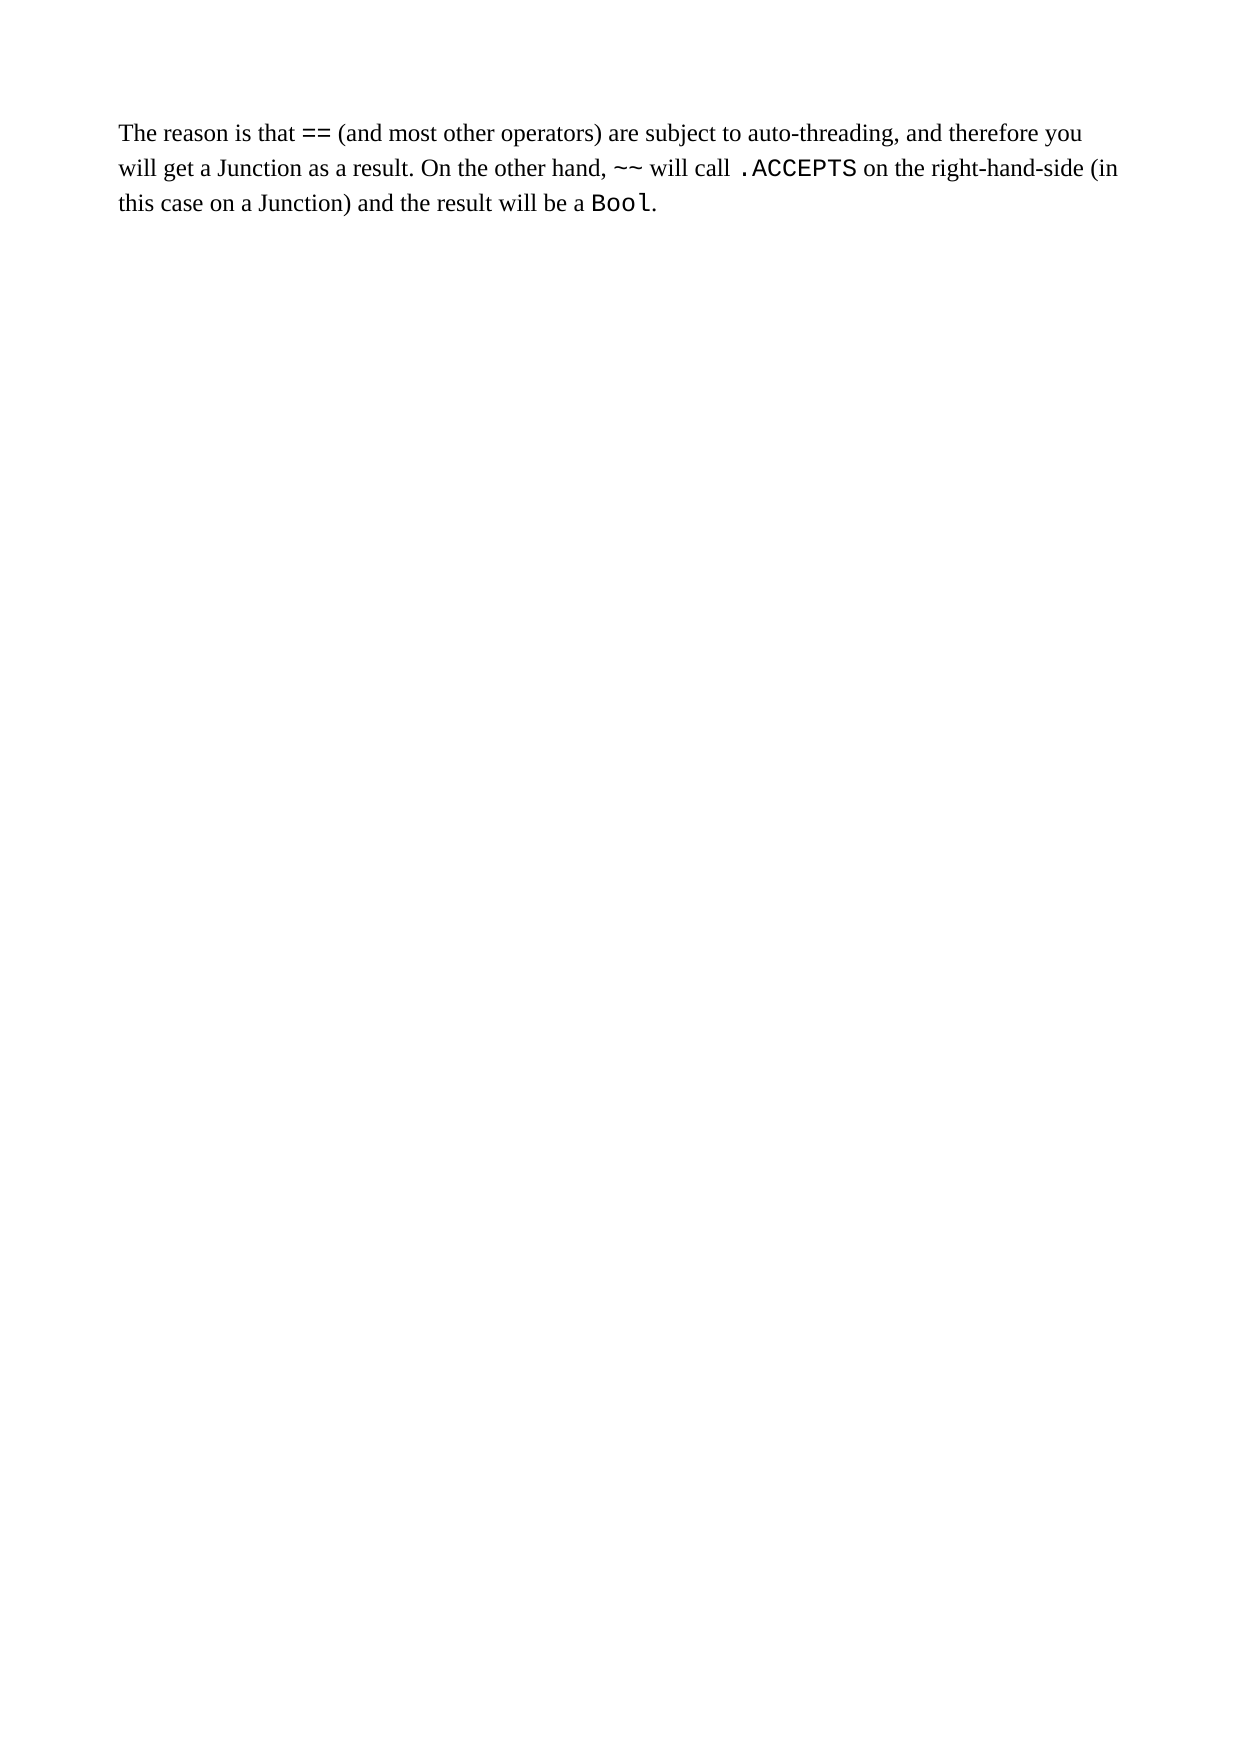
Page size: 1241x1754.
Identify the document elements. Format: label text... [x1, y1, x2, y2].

text The reason is that == (and most other operators) are subject to auto-threading, and therefore you will get a Junction as a result. On the other hand, ~~ will call .ACCEPTS on the right-hand-side (in this case on a Junction) and the result will be a Bool. [118, 118, 1122, 219]
